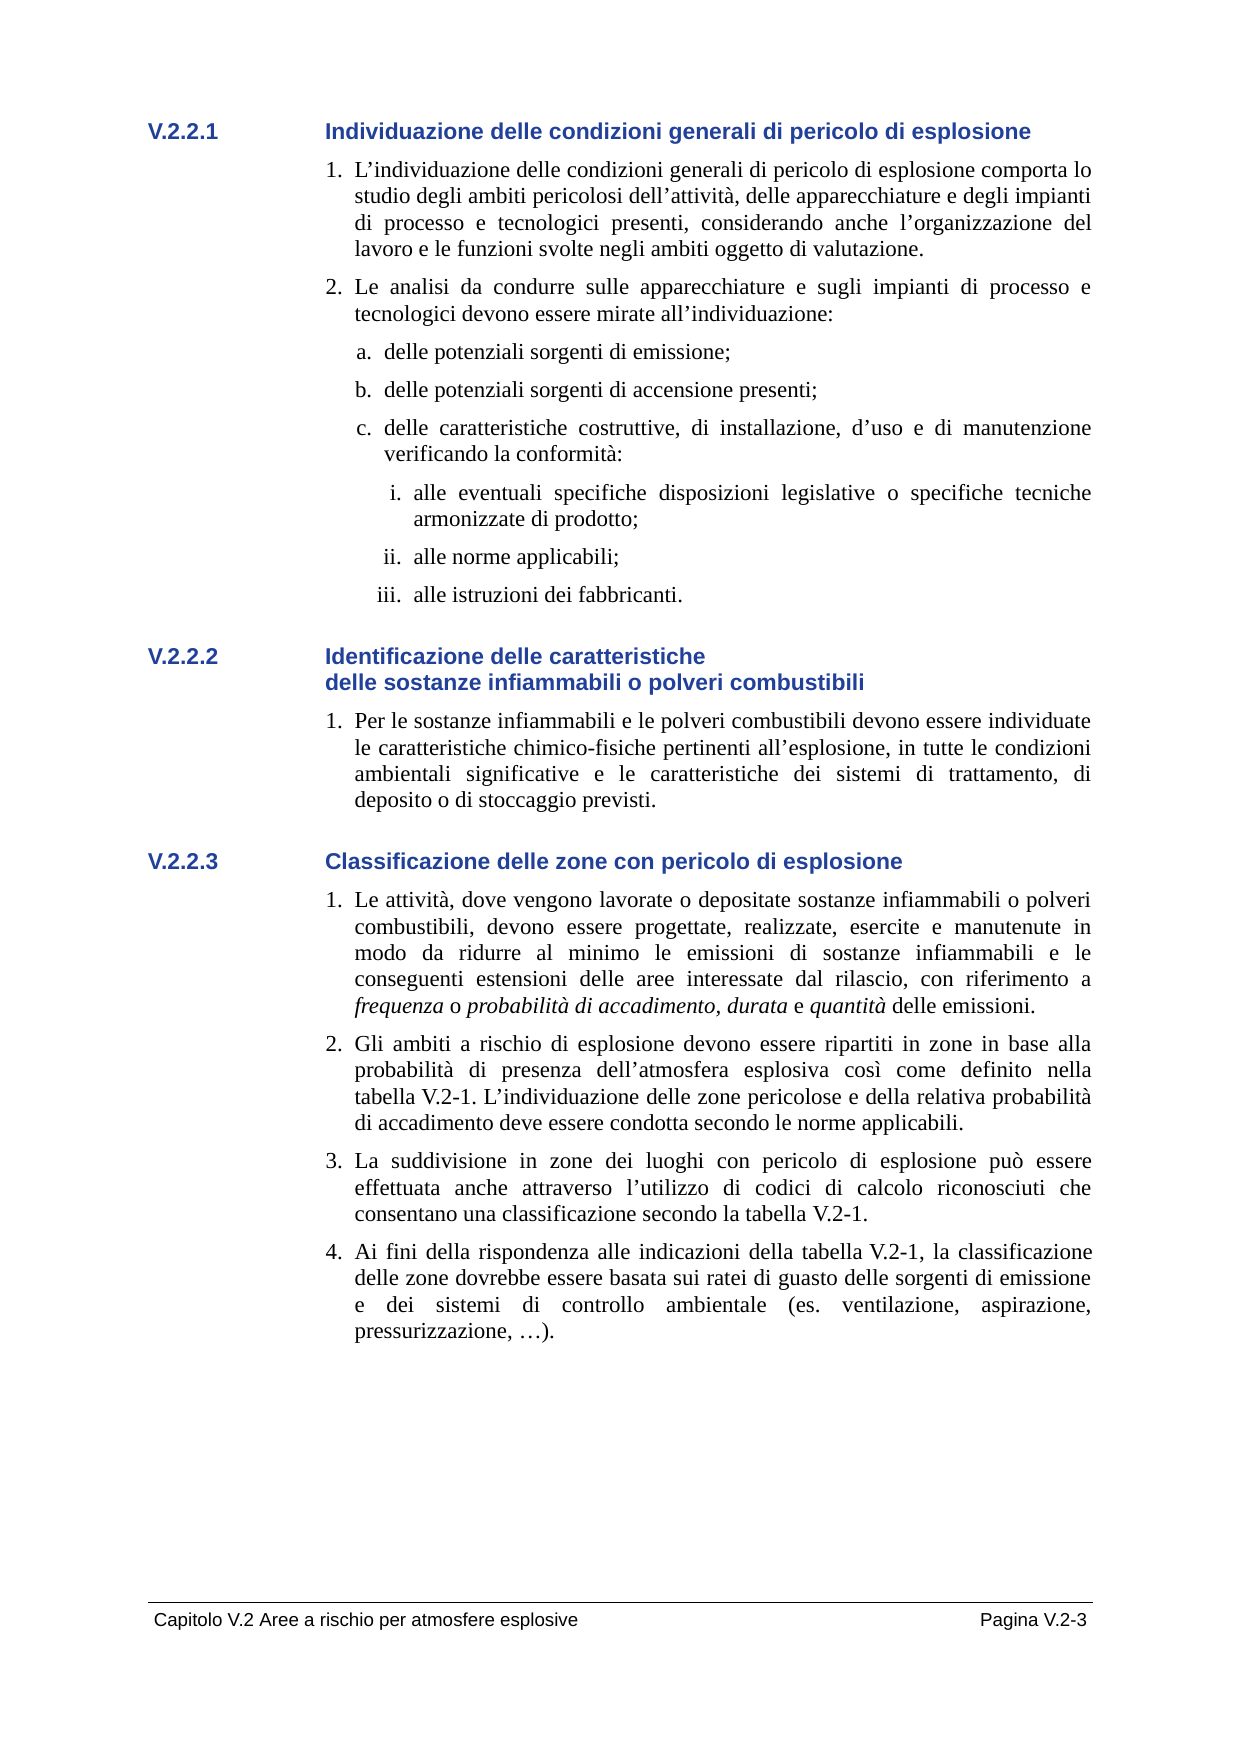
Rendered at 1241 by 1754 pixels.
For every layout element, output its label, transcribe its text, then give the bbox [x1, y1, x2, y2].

list alle norme applicabili; [402, 543, 1093, 569]
subtitle Classificazione delle zone con pericolo di esplosione [148, 848, 1093, 875]
list delle caratteristiche costruttive, di installazione, d’uso e di manutenzione verificando la conformità: [372, 414, 1093, 467]
list Per le sostanze infiammabili e le polveri combustibili devono essere individuate le caratteristiche chimico-fisiche pertinenti all’esplosione, in tutte le condizioni ambientali significative e le caratteristiche dei sistemi di trattamento, di deposito o di stoccaggio previsti. [342, 707, 1093, 813]
list Le attività, dove vengono lavorate o depositate sostanze infiammabili o polveri combustibili, devono essere progettate, realizzate, esercite e manutenute in modo da ridurre al minimo le emissioni di sostanze infiammabili e le conseguenti estensioni delle aree interessate dal rilascio, con riferimento a frequenza o probabilità di accadimento, durata e quantità delle emissioni. [342, 886, 1093, 1018]
list alle eventuali specifiche disposizioni legislative o specifiche tecniche armonizzate di prodotto; [402, 479, 1093, 531]
list Gli ambiti a rischio di esplosione devono essere ripartiti in zone in base alla probabilità di presenza dell’atmosfera esplosiva così come definito nella tabella V.2-1. L’individuazione delle zone pericolose e della relativa probabilità di accadimento deve essere condotta secondo le norme applicabili. [342, 1030, 1093, 1135]
list Le analisi da condurre sulle apparecchiature e sugli impianti di processo e tecnologici devono essere mirate all’individuazione: [342, 273, 1093, 326]
list La suddivisione in zone dei luoghi con pericolo di esplosione può essere effettuata anche attraverso l’utilizzo di codici di calcolo riconosciuti che consentano una classificazione secondo la tabella V.2-1. [342, 1147, 1093, 1226]
list alle istruzioni dei fabbricanti. [402, 581, 1093, 608]
list L’individuazione delle condizioni generali di pericolo di esplosione comporta lo studio degli ambiti pericolosi dell’attività, delle apparecchiature e degli impianti di processo e tecnologici presenti, considerando anche l’organizzazione del lavoro e le funzioni svolte negli ambiti oggetto di valutazione. [342, 156, 1093, 262]
subtitle Identificazione delle caratteristiche delle sostanze infiammabili o polveri combustibili [148, 643, 1093, 696]
list delle potenziali sorgenti di emissione; [372, 338, 1093, 364]
subtitle Individuazione delle condizioni generali di pericolo di esplosione [148, 118, 1093, 144]
list delle potenziali sorgenti di accensione presenti; [372, 376, 1093, 402]
list Ai fini della rispondenza alle indicazioni della tabella V.2-1, la classificazione delle zone dovrebbe essere basata sui ratei di guasto delle sorgenti di emissione e dei sistemi di controllo ambientale (es. ventilazione, aspirazione, pressurizzazione, …). [342, 1238, 1093, 1343]
